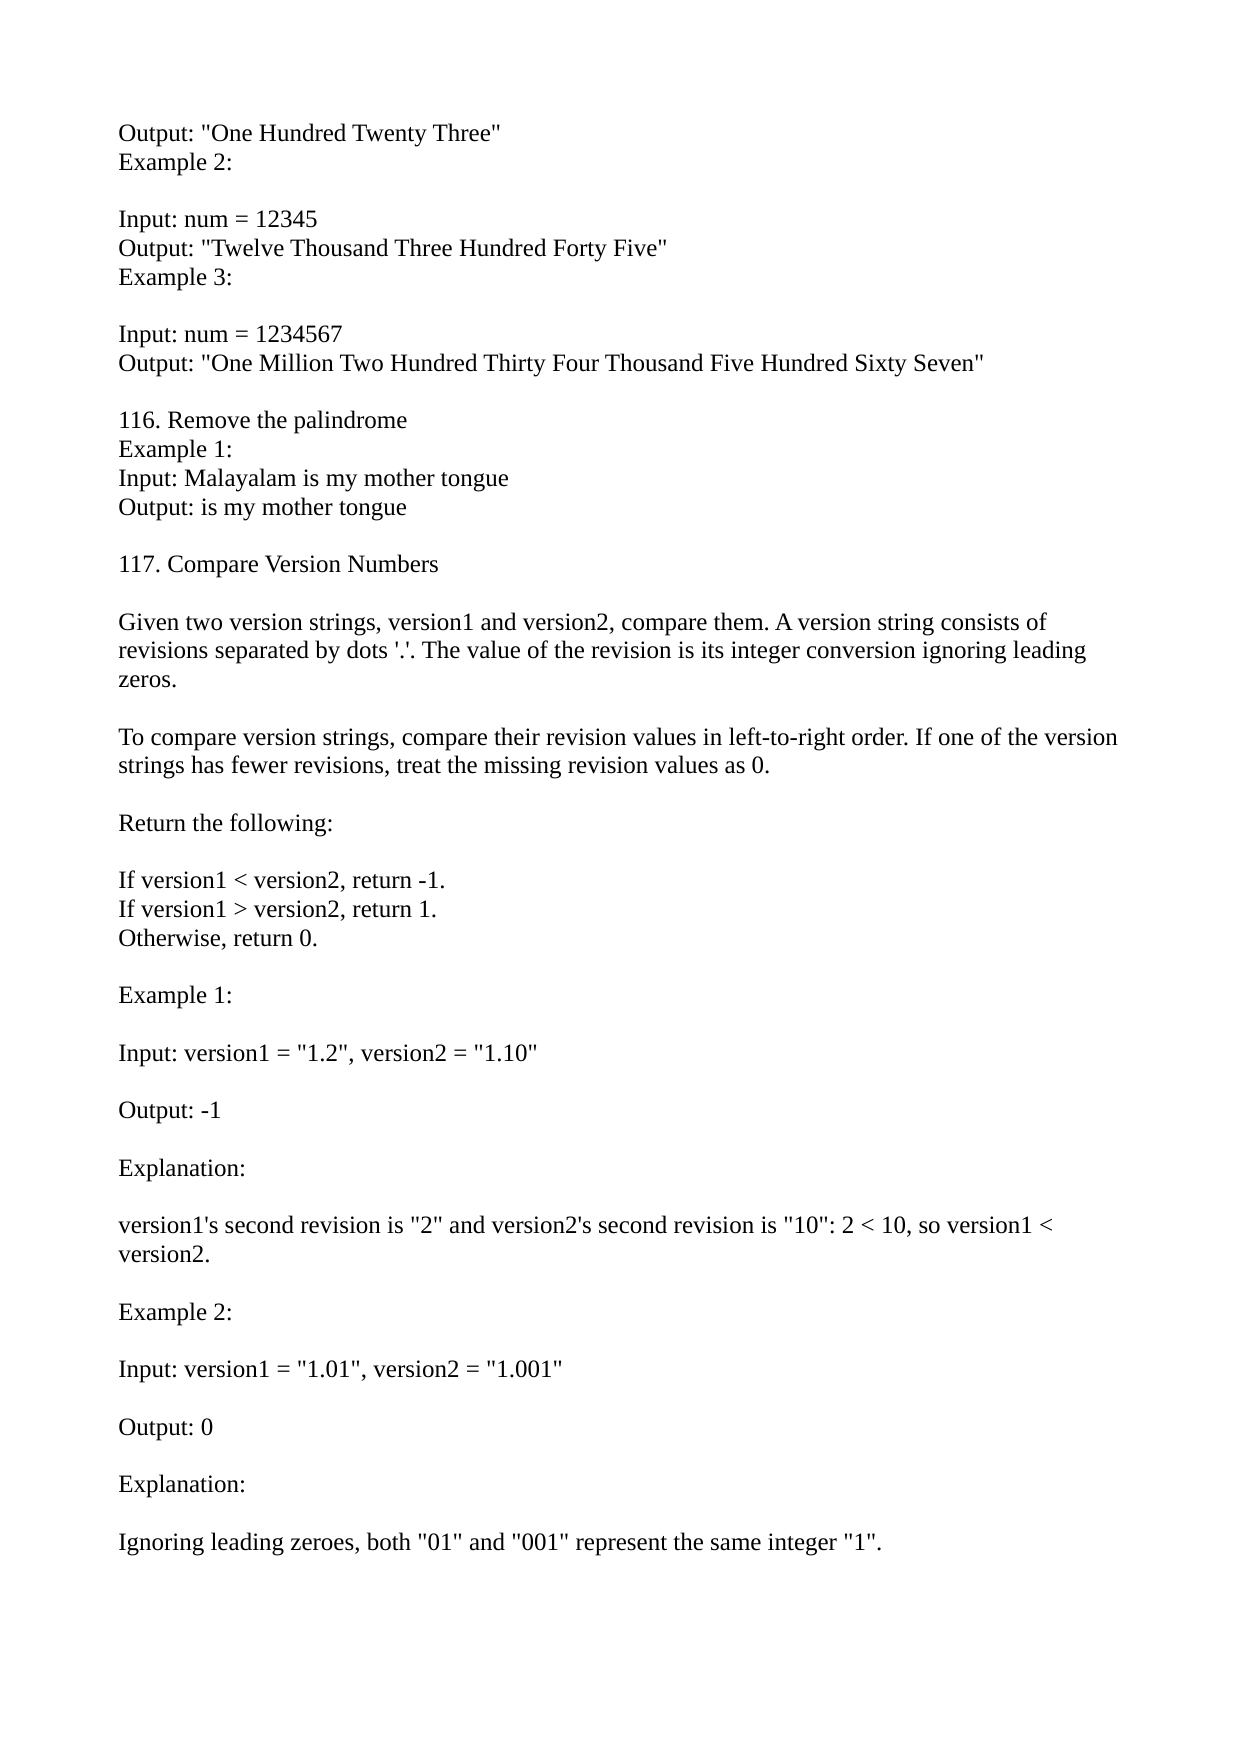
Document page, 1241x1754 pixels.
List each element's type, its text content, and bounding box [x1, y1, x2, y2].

text Input: num = 12345 [118, 204, 1122, 233]
text Example 1: [118, 981, 1122, 1009]
text Explanation: [118, 1153, 1122, 1182]
text Example 2: [118, 1297, 1122, 1326]
text Example 3: [118, 262, 1122, 291]
text If version1 < version2, return -1. [118, 866, 1122, 894]
text Example 2: [118, 147, 1122, 176]
text Return the following: [118, 808, 1122, 837]
text To compare version strings, compare their revision values in left-to-right order. If one of the version strings has fewer revisions, treat the missing revision values as 0. [118, 722, 1122, 779]
text Input: Malayalam is my mother tongue [118, 463, 1122, 492]
text Output: 0 [118, 1412, 1122, 1441]
text Given two version strings, version1 and version2, compare them. A version string consists of revisions separated by dots '.'. The value of the revision is its integer conversion ignoring leading zeros. [118, 607, 1122, 693]
text 117. Compare Version Numbers [118, 549, 1122, 578]
text Output: "One Hundred Twenty Three" [118, 118, 1122, 147]
text Output: -1 [118, 1096, 1122, 1124]
text If version1 > version2, return 1. [118, 894, 1122, 923]
text 116. Remove the palindrome [118, 406, 1122, 434]
text Output: "Twelve Thousand Three Hundred Forty Five" [118, 233, 1122, 262]
text Explanation: [118, 1469, 1122, 1498]
text Otherwise, return 0. [118, 923, 1122, 952]
text Input: version1 = "1.01", version2 = "1.001" [118, 1354, 1122, 1383]
text Input: version1 = "1.2", version2 = "1.10" [118, 1038, 1122, 1067]
text Output: is my mother tongue [118, 492, 1122, 521]
text Example 1: [118, 434, 1122, 463]
text Ignoring leading zeroes, both "01" and "001" represent the same integer "1". [118, 1527, 1122, 1556]
text version1's second revision is "2" and version2's second revision is "10": 2 < 10, so version1 < version2. [118, 1211, 1122, 1268]
text Input: num = 1234567 [118, 319, 1122, 348]
text Output: "One Million Two Hundred Thirty Four Thousand Five Hundred Sixty Seven" [118, 348, 1122, 377]
